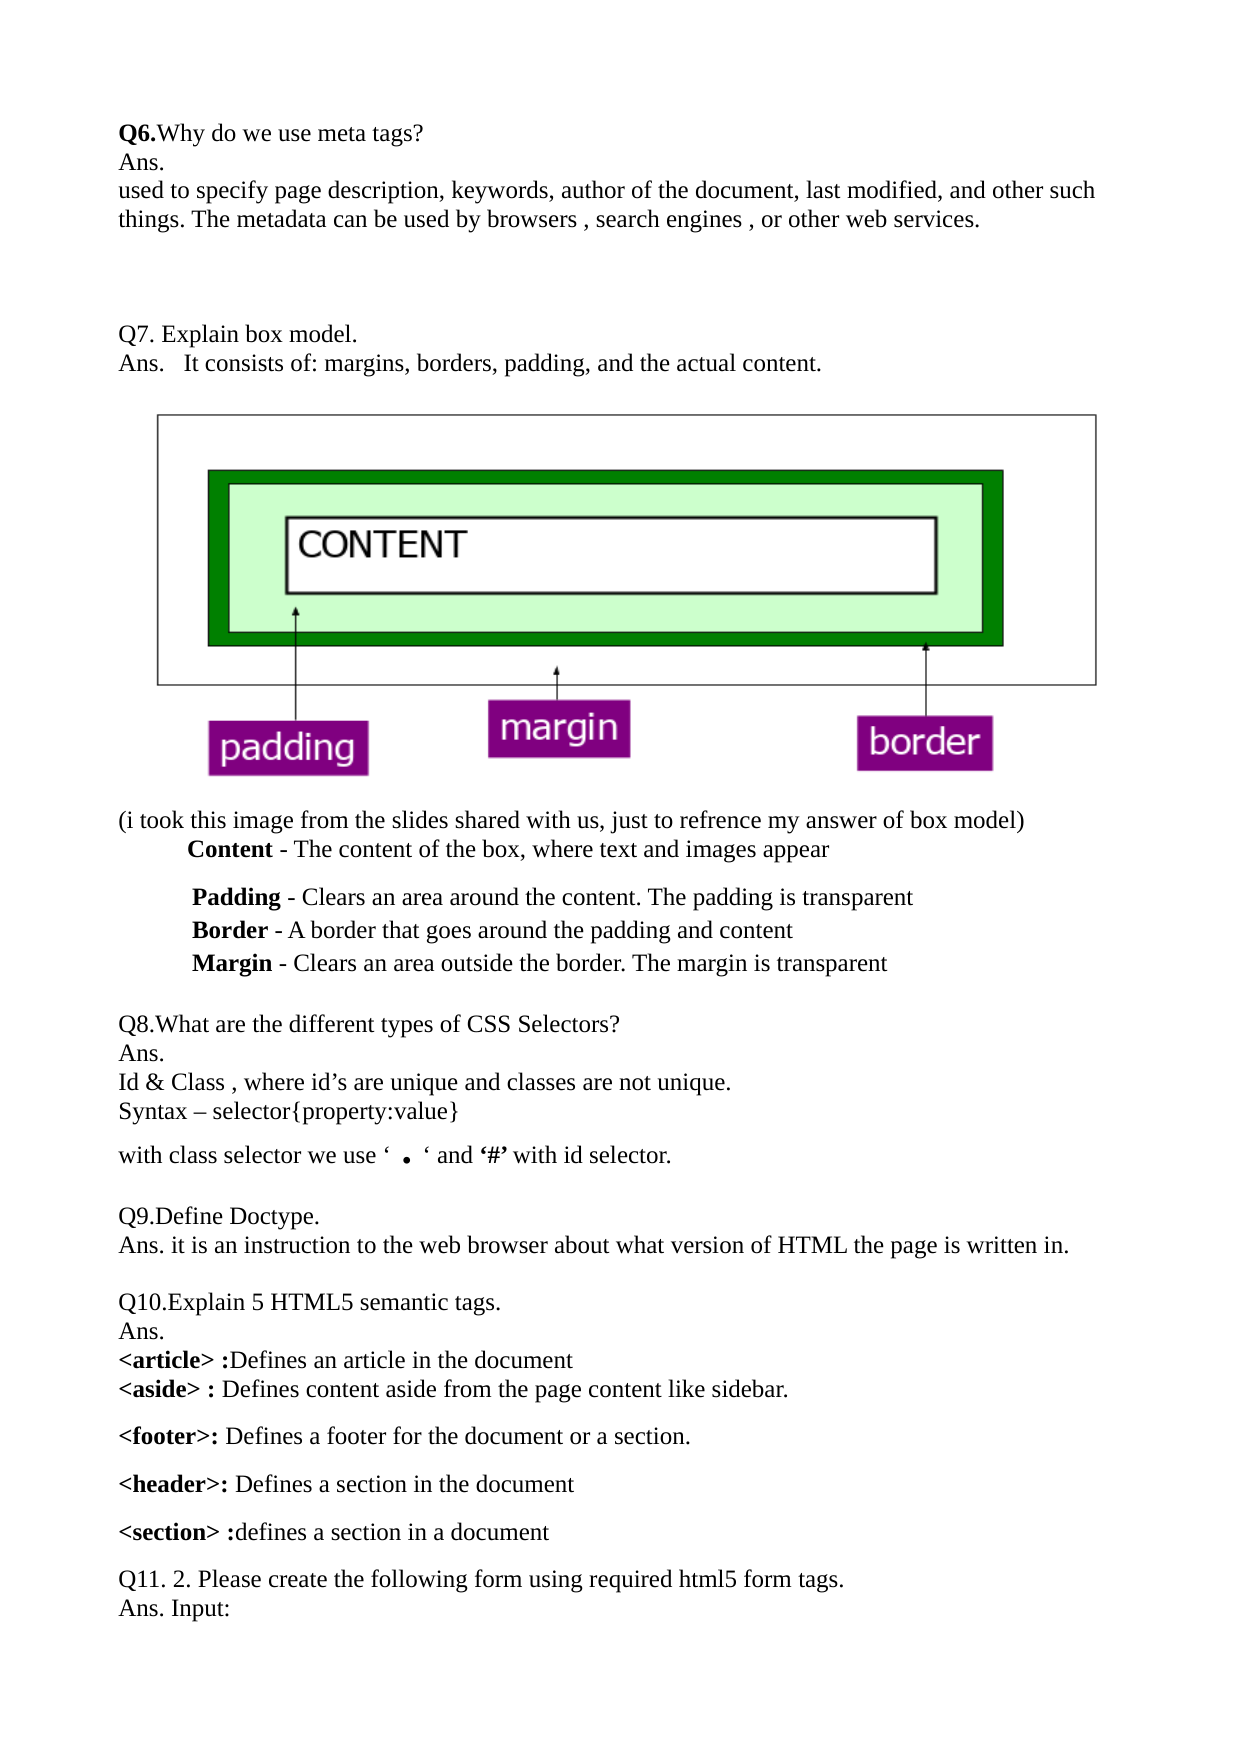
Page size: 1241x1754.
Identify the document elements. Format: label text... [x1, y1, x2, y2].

text Content - The content of the box, where text and images appear [118, 834, 1122, 863]
text <footer>: Defines a footer for the document or a section. [118, 1421, 1122, 1450]
text Q9.Define Doctype. [118, 1201, 1122, 1230]
text Q7. Explain box model. [118, 319, 1122, 348]
text Ans. Input: [118, 1593, 1122, 1622]
text Ans. [118, 1316, 1122, 1345]
text Q6.Why do we use meta tags? [118, 118, 1122, 147]
list Padding - Clears an area around the content. The padding is transparent [162, 882, 1122, 911]
text Ans. it is an instruction to the web browser about what version of HTML the page is written in. [118, 1230, 1122, 1259]
text Ans. [118, 1038, 1122, 1067]
text Q8.What are the different types of CSS Selectors? [118, 1009, 1122, 1038]
text Ans. [118, 147, 1122, 176]
text Ans. It consists of: margins, borders, padding, and the actual content. [118, 348, 1122, 377]
list Margin - Clears an area outside the border. The margin is transparent [162, 948, 1122, 977]
text used to specify page description, keywords, author of the document, last modified, and other such things. The metadata can be used by browsers , search engines , or other web services. [118, 176, 1122, 233]
text <header>: Defines a section in the document [118, 1469, 1122, 1498]
text <article> :Defines an article in the document [118, 1345, 1122, 1374]
text Q11. 2. Please create the following form using required html5 form tags. [118, 1564, 1122, 1593]
text Id & Class , where id’s are unique and classes are not unique. [118, 1067, 1122, 1096]
text with class selector we use ‘ . ‘ and ‘#’ with id selector. [118, 1124, 1122, 1172]
text Syntax – selector{property:value} [118, 1096, 1122, 1124]
text Q10.Explain 5 HTML5 semantic tags. [118, 1287, 1122, 1316]
text <section> :defines a section in a document [118, 1517, 1122, 1545]
text (i took this image from the slides shared with us, just to refrence my answer of box model) [118, 806, 1122, 834]
picture [118, 405, 1123, 806]
text <aside> : Defines content aside from the page content like sidebar. [118, 1374, 1122, 1402]
list Border - A border that goes around the padding and content [162, 915, 1122, 943]
